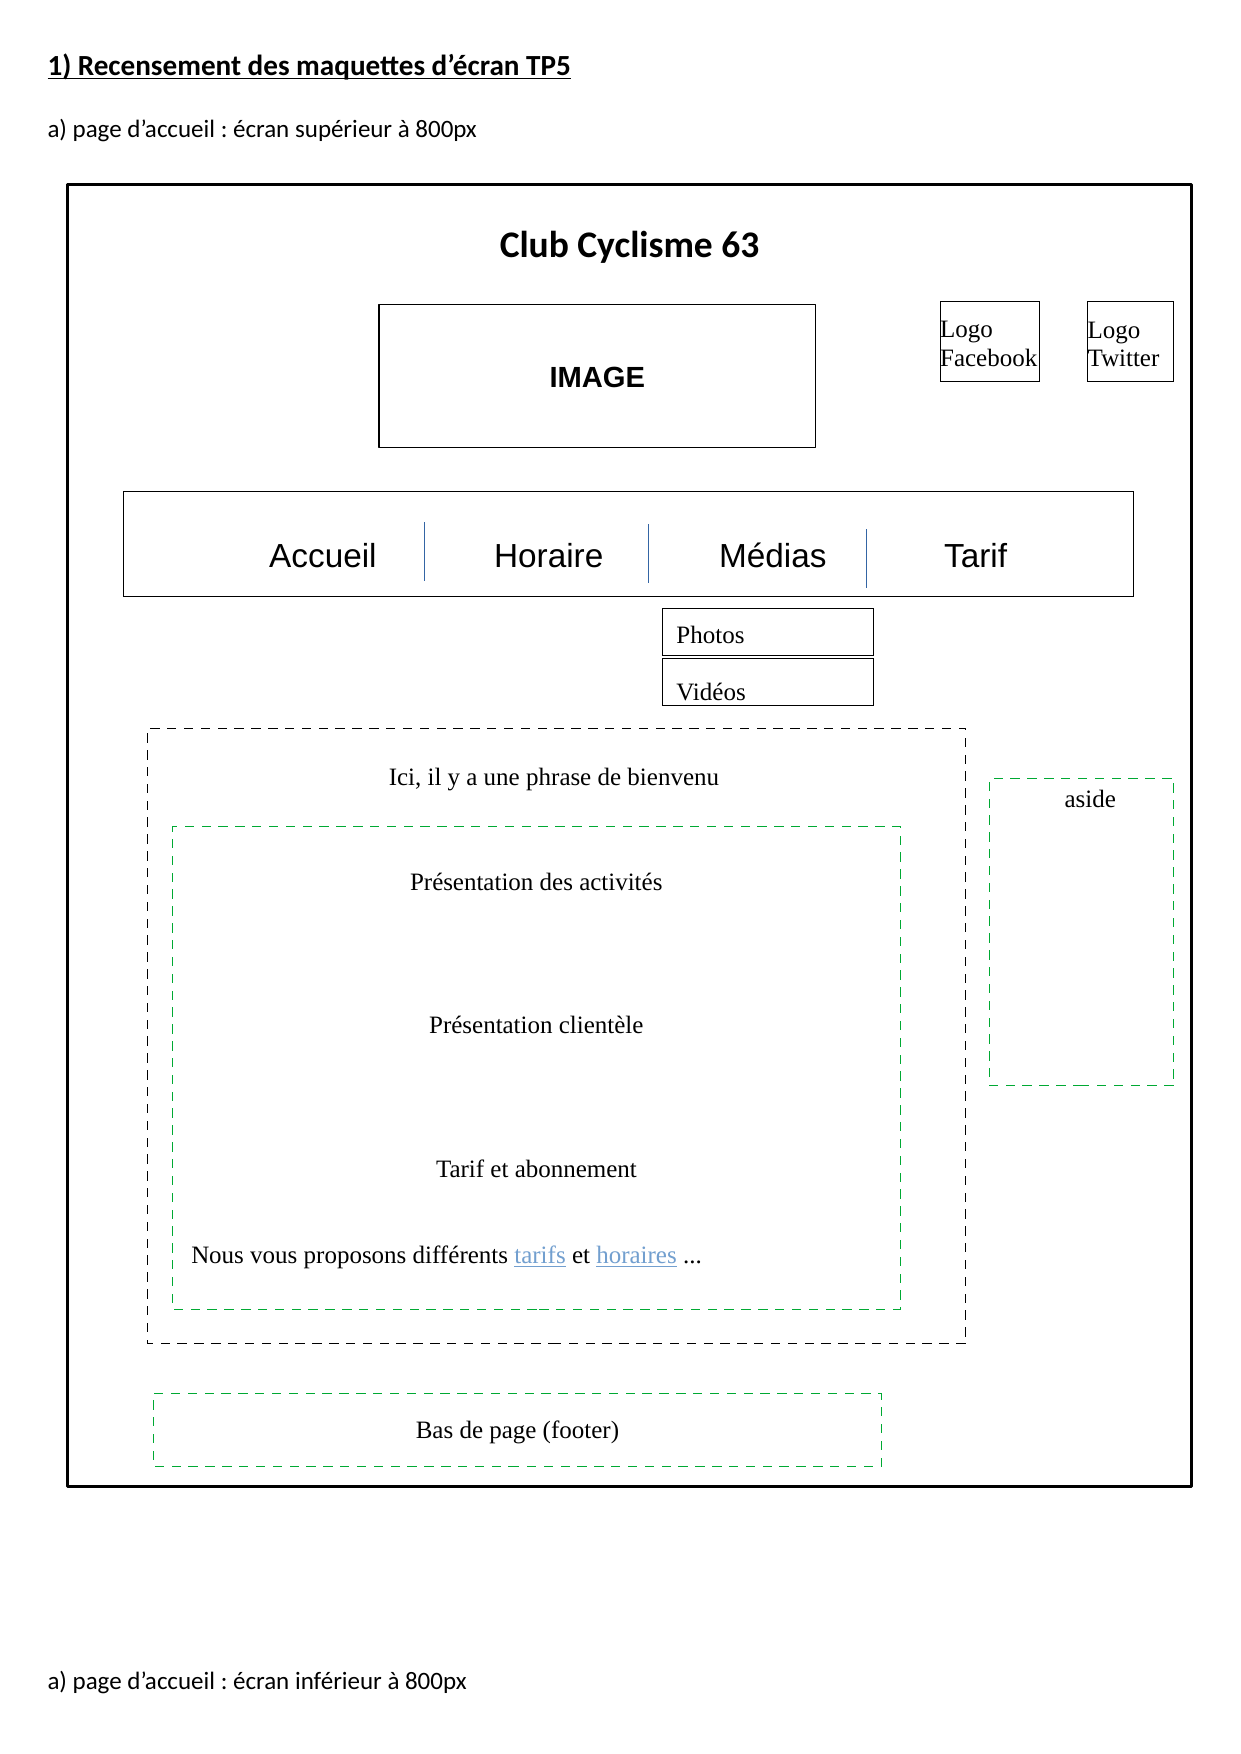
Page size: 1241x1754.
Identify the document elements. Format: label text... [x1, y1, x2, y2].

text a) page d’accueil : écran inférieur à 800px [47, 1665, 1193, 1695]
text 1) Recensement des maquettes d’écran TP5 [47, 47, 1193, 83]
text a) page d’accueil : écran supérieur à 800px [47, 113, 1193, 144]
